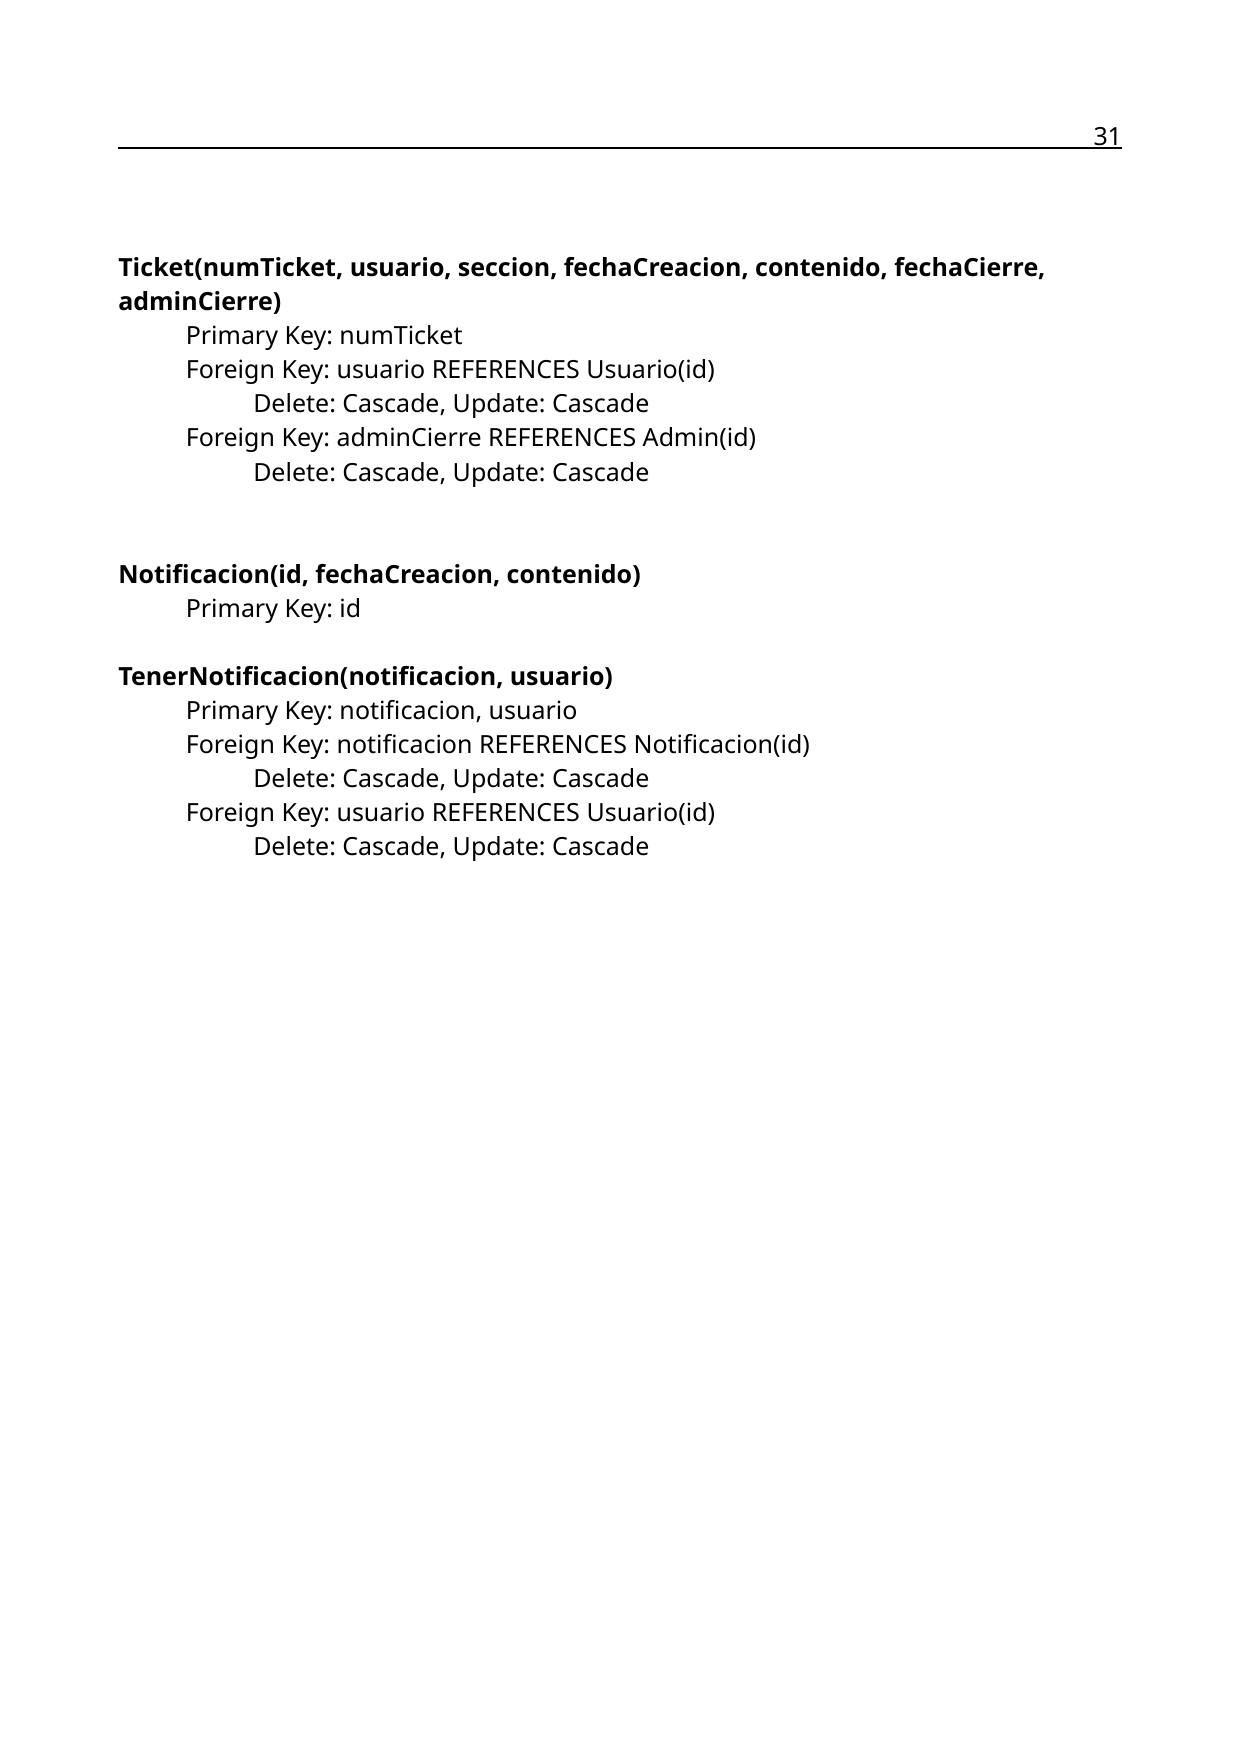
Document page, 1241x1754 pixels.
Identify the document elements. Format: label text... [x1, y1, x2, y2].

text Delete: Cascade, Update: Cascade [118, 829, 1122, 863]
text Delete: Cascade, Update: Cascade [118, 454, 1122, 488]
text Foreign Key: usuario REFERENCES Usuario(id) [118, 795, 1122, 829]
text Foreign Key: usuario REFERENCES Usuario(id) [118, 352, 1122, 386]
text Foreign Key: notificacion REFERENCES Notificacion(id) [118, 727, 1122, 761]
text Primary Key: notificacion, usuario [118, 693, 1122, 727]
text Notificacion(id, fechaCreacion, contenido) [118, 556, 1122, 590]
text Delete: Cascade, Update: Cascade [118, 761, 1122, 795]
text Delete: Cascade, Update: Cascade [118, 386, 1122, 420]
text Foreign Key: adminCierre REFERENCES Admin(id) [118, 420, 1122, 454]
text Primary Key: numTicket [118, 318, 1122, 352]
text Ticket(numTicket, usuario, seccion, fechaCreacion, contenido, fechaCierre, adminCierre) [118, 250, 1122, 318]
text Primary Key: id [118, 590, 1122, 624]
text TenerNotificacion(notificacion, usuario) [118, 658, 1122, 693]
